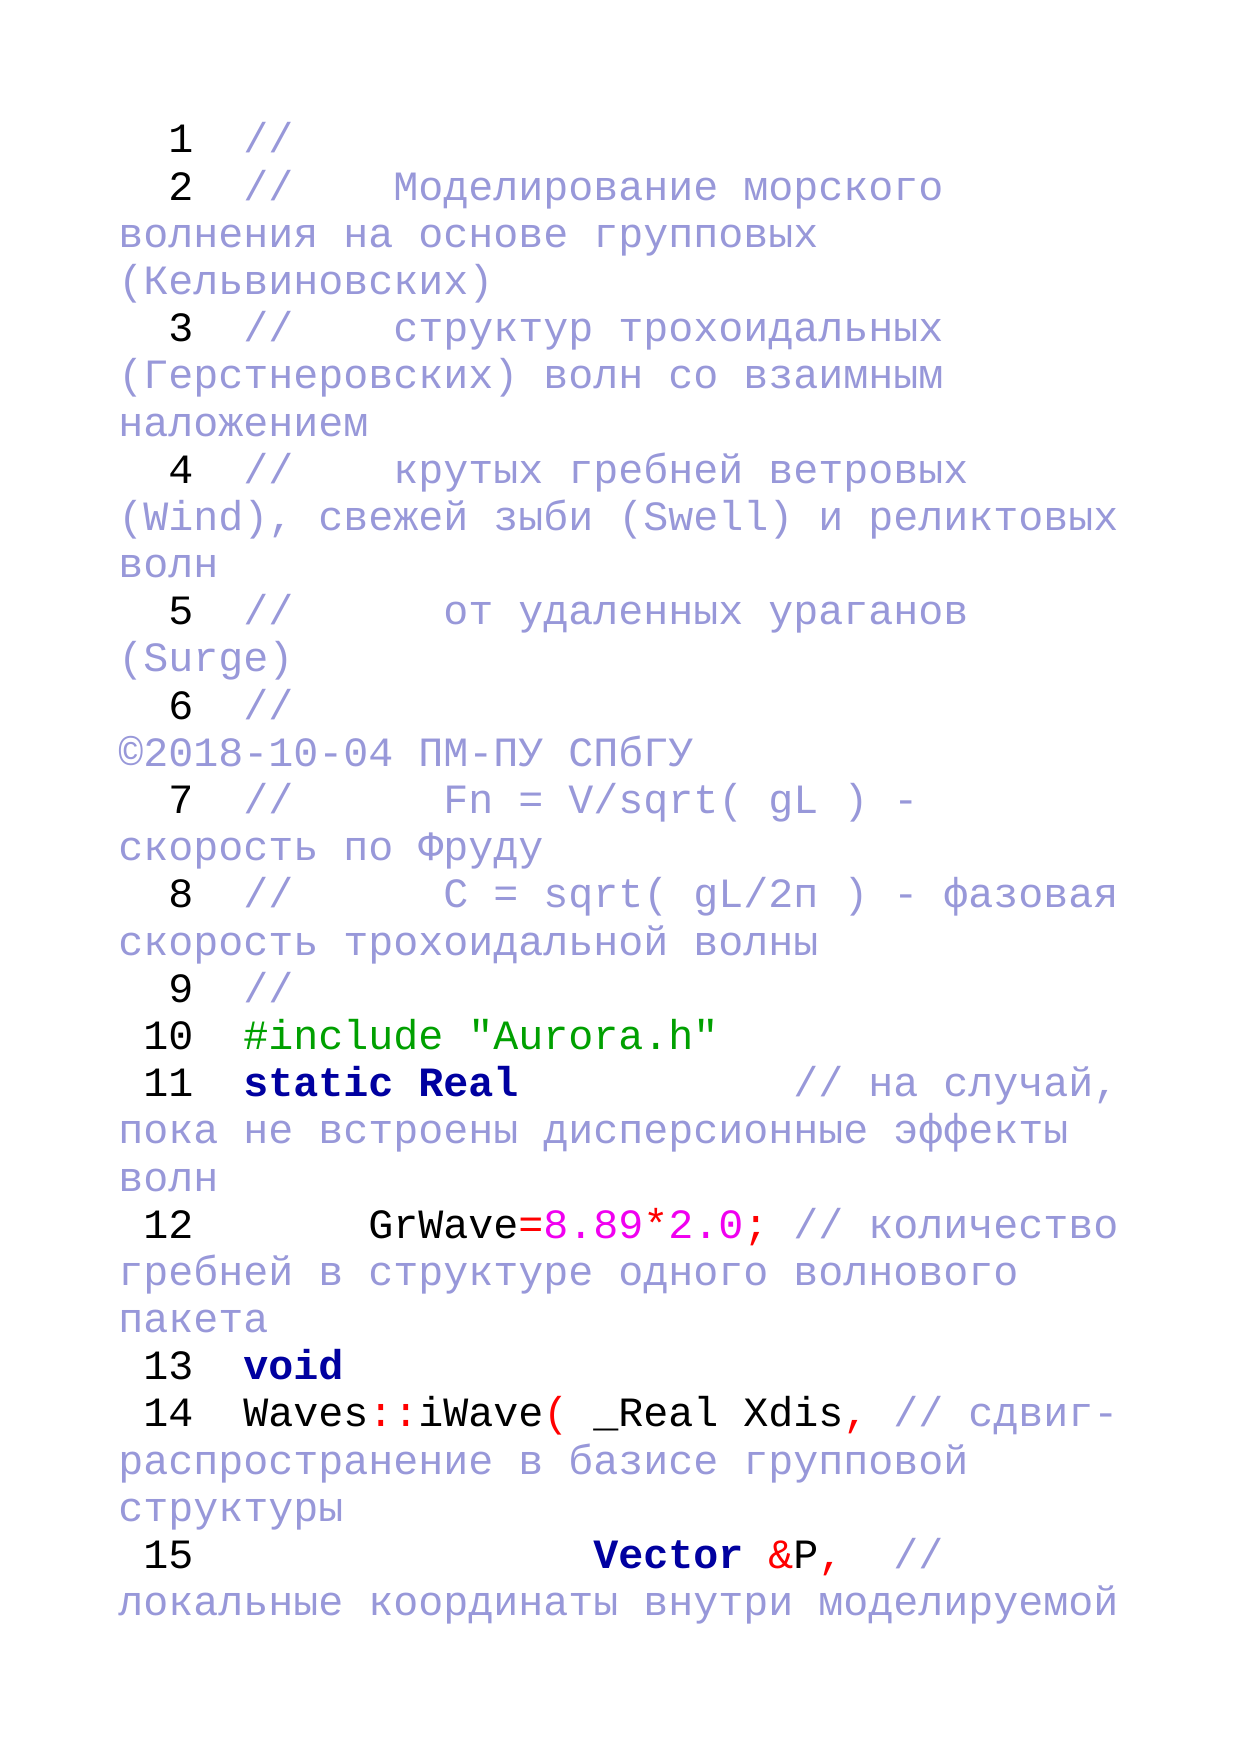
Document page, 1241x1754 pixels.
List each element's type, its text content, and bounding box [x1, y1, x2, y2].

subtitle 9 // [118, 967, 1122, 1015]
subtitle 14 Waves::iWave( _Real Xdis, // сдвиг-распространение в базисе групповой структуры [118, 1392, 1122, 1534]
subtitle 2 // Моделирование морского волнения на основе групповых (Кельвиновских) [118, 165, 1122, 307]
subtitle 6 // ©2018-10-04 ПМ-ПУ СПбГУ [118, 684, 1122, 779]
subtitle 3 // структур трохоидальных (Герстнеровских) волн со взаимным наложением [118, 307, 1122, 448]
subtitle 1 // [118, 118, 1122, 165]
subtitle 15 Vector &P, // локальные координаты внутри моделируемой [118, 1534, 1122, 1628]
subtitle 8 // C = sqrt( gL/2п ) - фазовая скорость трохоидальной волны [118, 873, 1122, 967]
subtitle 11 static Real // на случай, пока не встроены дисперсионные эффекты волн [118, 1062, 1122, 1203]
subtitle 10 #include "Aurora.h" [118, 1015, 1122, 1062]
subtitle 5 // от удаленных ураганов (Surge) [118, 590, 1122, 684]
subtitle 4 // крутых гребней ветровых (Wind), свежей зыби (Swell) и реликтовых волн [118, 448, 1122, 590]
subtitle 12 GrWave=8.89*2.0; // количество гребней в структуре одного волнового пакета [118, 1203, 1122, 1345]
subtitle 7 // Fn = V/sqrt( gL ) - скорость по Фруду [118, 779, 1122, 873]
subtitle 13 void [118, 1345, 1122, 1392]
